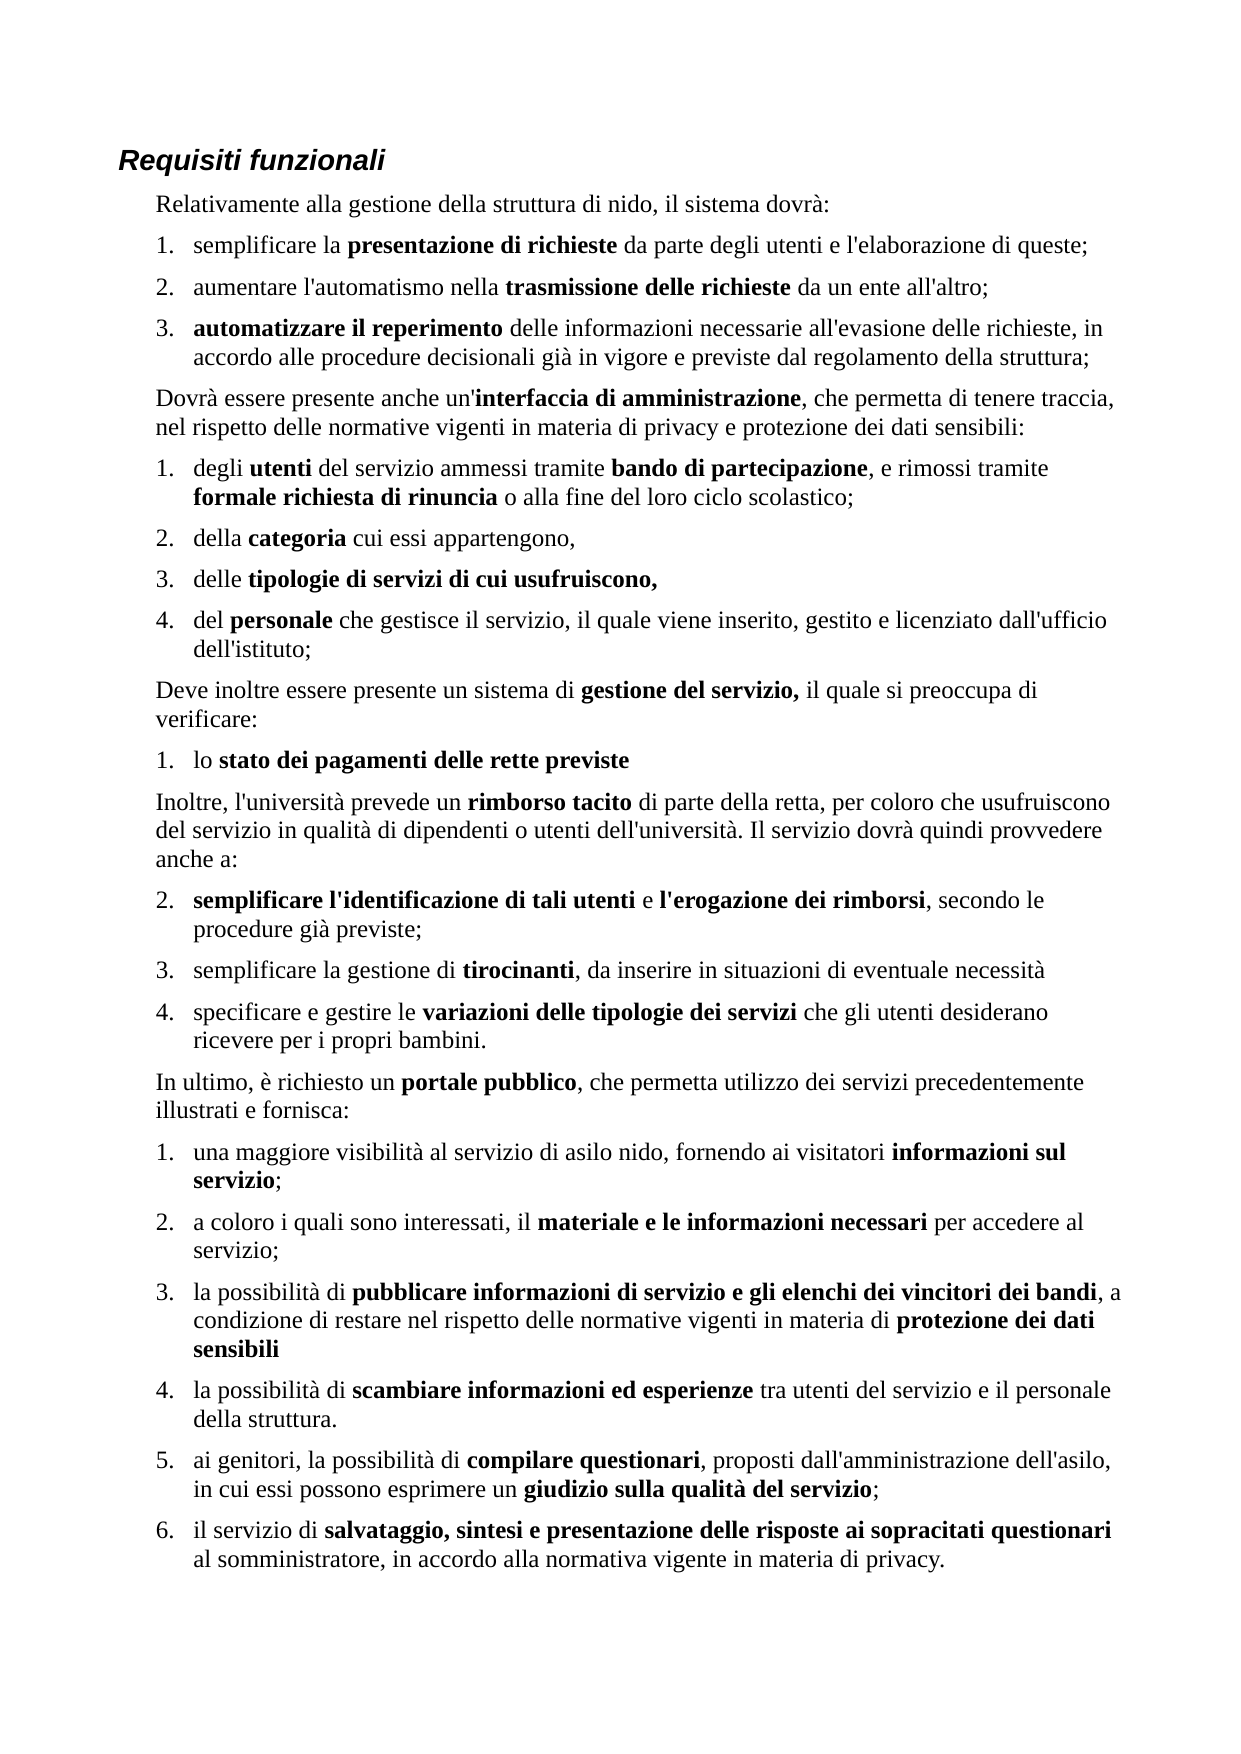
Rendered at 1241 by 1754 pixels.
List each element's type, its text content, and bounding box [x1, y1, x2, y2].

list semplificare la presentazione di richieste da parte degli utenti e l'elaborazione di queste; [156, 230, 1122, 259]
list semplificare la gestione di tirocinanti, da inserire in situazioni di eventuale necessità [156, 955, 1122, 984]
list degli utenti del servizio ammessi tramite bando di partecipazione, e rimossi tramite formale richiesta di rinuncia o alla fine del loro ciclo scolastico; [156, 453, 1122, 510]
list delle tipologie di servizi di cui usufruiscono, [156, 564, 1122, 593]
list Deve inoltre essere presente un sistema di gestione del servizio, il quale si preoccupa di verificare: [118, 675, 1122, 733]
list automatizzare il reperimento delle informazioni necessarie all'evasione delle richieste, in accordo alle procedure decisionali già in vigore e previste dal regolamento della struttura; [156, 313, 1122, 370]
list ai genitori, la possibilità di compilare questionari, proposti dall'amministrazione dell'asilo, in cui essi possono esprimere un giudizio sulla qualità del servizio; [156, 1445, 1122, 1503]
list a coloro i quali sono interessati, il materiale e le informazioni necessari per accedere al servizio; [156, 1207, 1122, 1264]
list una maggiore visibilità al servizio di asilo nido, fornendo ai visitatori informazioni sul servizio; [156, 1137, 1122, 1194]
list Dovrà essere presente anche un'interfaccia di amministrazione, che permetta di tenere traccia, nel rispetto delle normative vigenti in materia di privacy e protezione dei dati sensibili: [118, 383, 1122, 440]
list della categoria cui essi appartengono, [156, 523, 1122, 552]
list Relativamente alla gestione della struttura di nido, il sistema dovrà: [118, 189, 1122, 218]
list specificare e gestire le variazioni delle tipologie dei servizi che gli utenti desiderano ricevere per i propri bambini. [156, 997, 1122, 1054]
list semplificare l'identificazione di tali utenti e l'erogazione dei rimborsi, secondo le procedure già previste; [156, 885, 1122, 943]
subtitle Requisiti funzionali [118, 143, 1122, 177]
list il servizio di salvataggio, sintesi e presentazione delle risposte ai sopracitati questionari al somministratore, in accordo alla normativa vigente in materia di privacy. [156, 1515, 1122, 1573]
list lo stato dei pagamenti delle rette previste [156, 745, 1122, 774]
list Inoltre, l'università prevede un rimborso tacito di parte della retta, per coloro che usufruiscono del servizio in qualità di dipendenti o utenti dell'università. Il servizio dovrà quindi provvedere anche a: [118, 787, 1122, 873]
list del personale che gestisce il servizio, il quale viene inserito, gestito e licenziato dall'ufficio dell'istituto; [156, 605, 1122, 663]
list In ultimo, è richiesto un portale pubblico, che permetta utilizzo dei servizi precedentemente illustrati e fornisca: [118, 1067, 1122, 1124]
list aumentare l'automatismo nella trasmissione delle richieste da un ente all'altro; [156, 272, 1122, 300]
list la possibilità di pubblicare informazioni di servizio e gli elenchi dei vincitori dei bandi, a condizione di restare nel rispetto delle normative vigenti in materia di protezione dei dati sensibili [156, 1277, 1122, 1363]
list la possibilità di scambiare informazioni ed esperienze tra utenti del servizio e il personale della struttura. [156, 1375, 1122, 1433]
